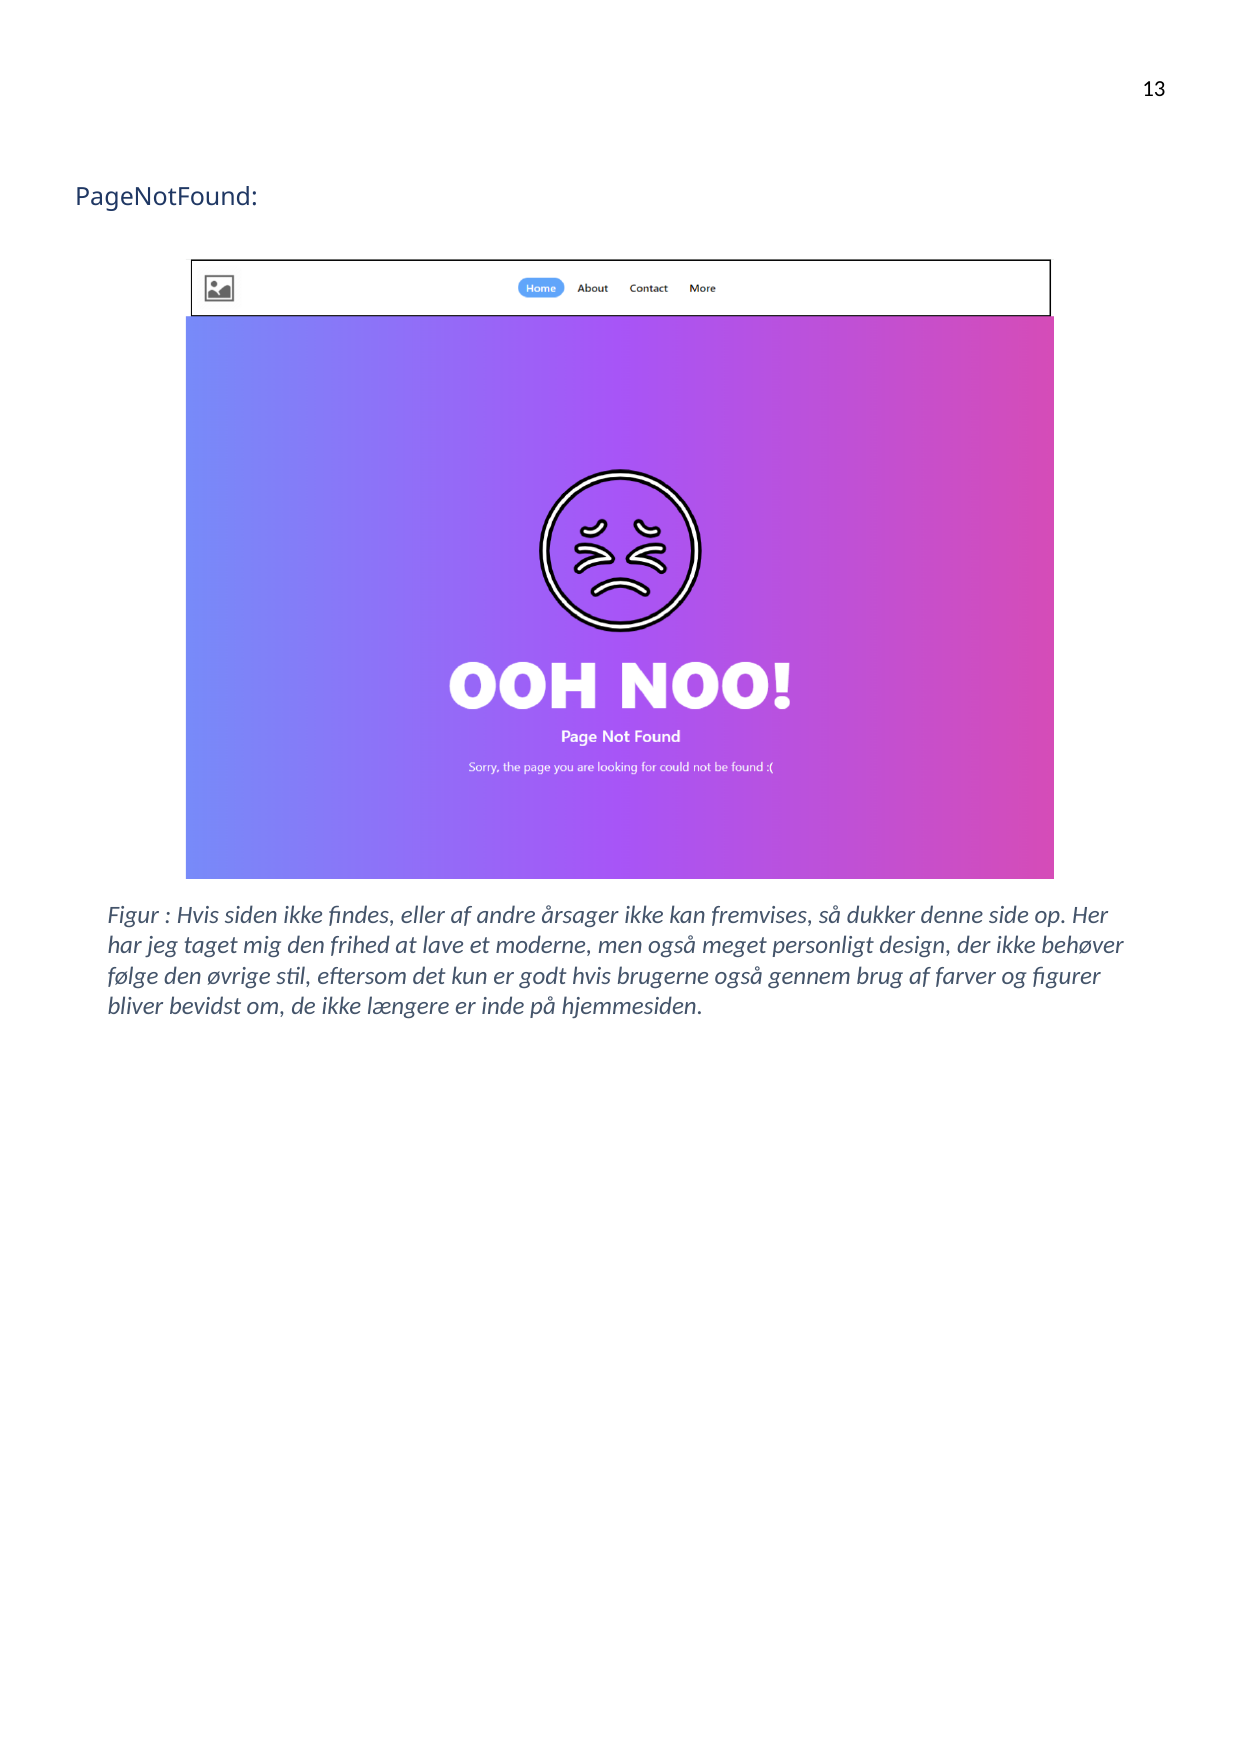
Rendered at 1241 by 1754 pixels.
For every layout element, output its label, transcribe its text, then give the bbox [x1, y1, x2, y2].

subtitle PageNotFound: [75, 179, 1165, 213]
text Figur : Hvis siden ikke findes, eller af andre årsager ikke kan fremvises, så dukker denne side op. Her har jeg taget mig den frihed at lave et moderne, men også meget personligt design, der ikke behøver følge den øvrige stil, eftersom det kun er godt hvis brugerne også gennem brug af farver og figurer bliver bevidst om, de ikke længere er inde på hjemmesiden. [107, 899, 1133, 1021]
